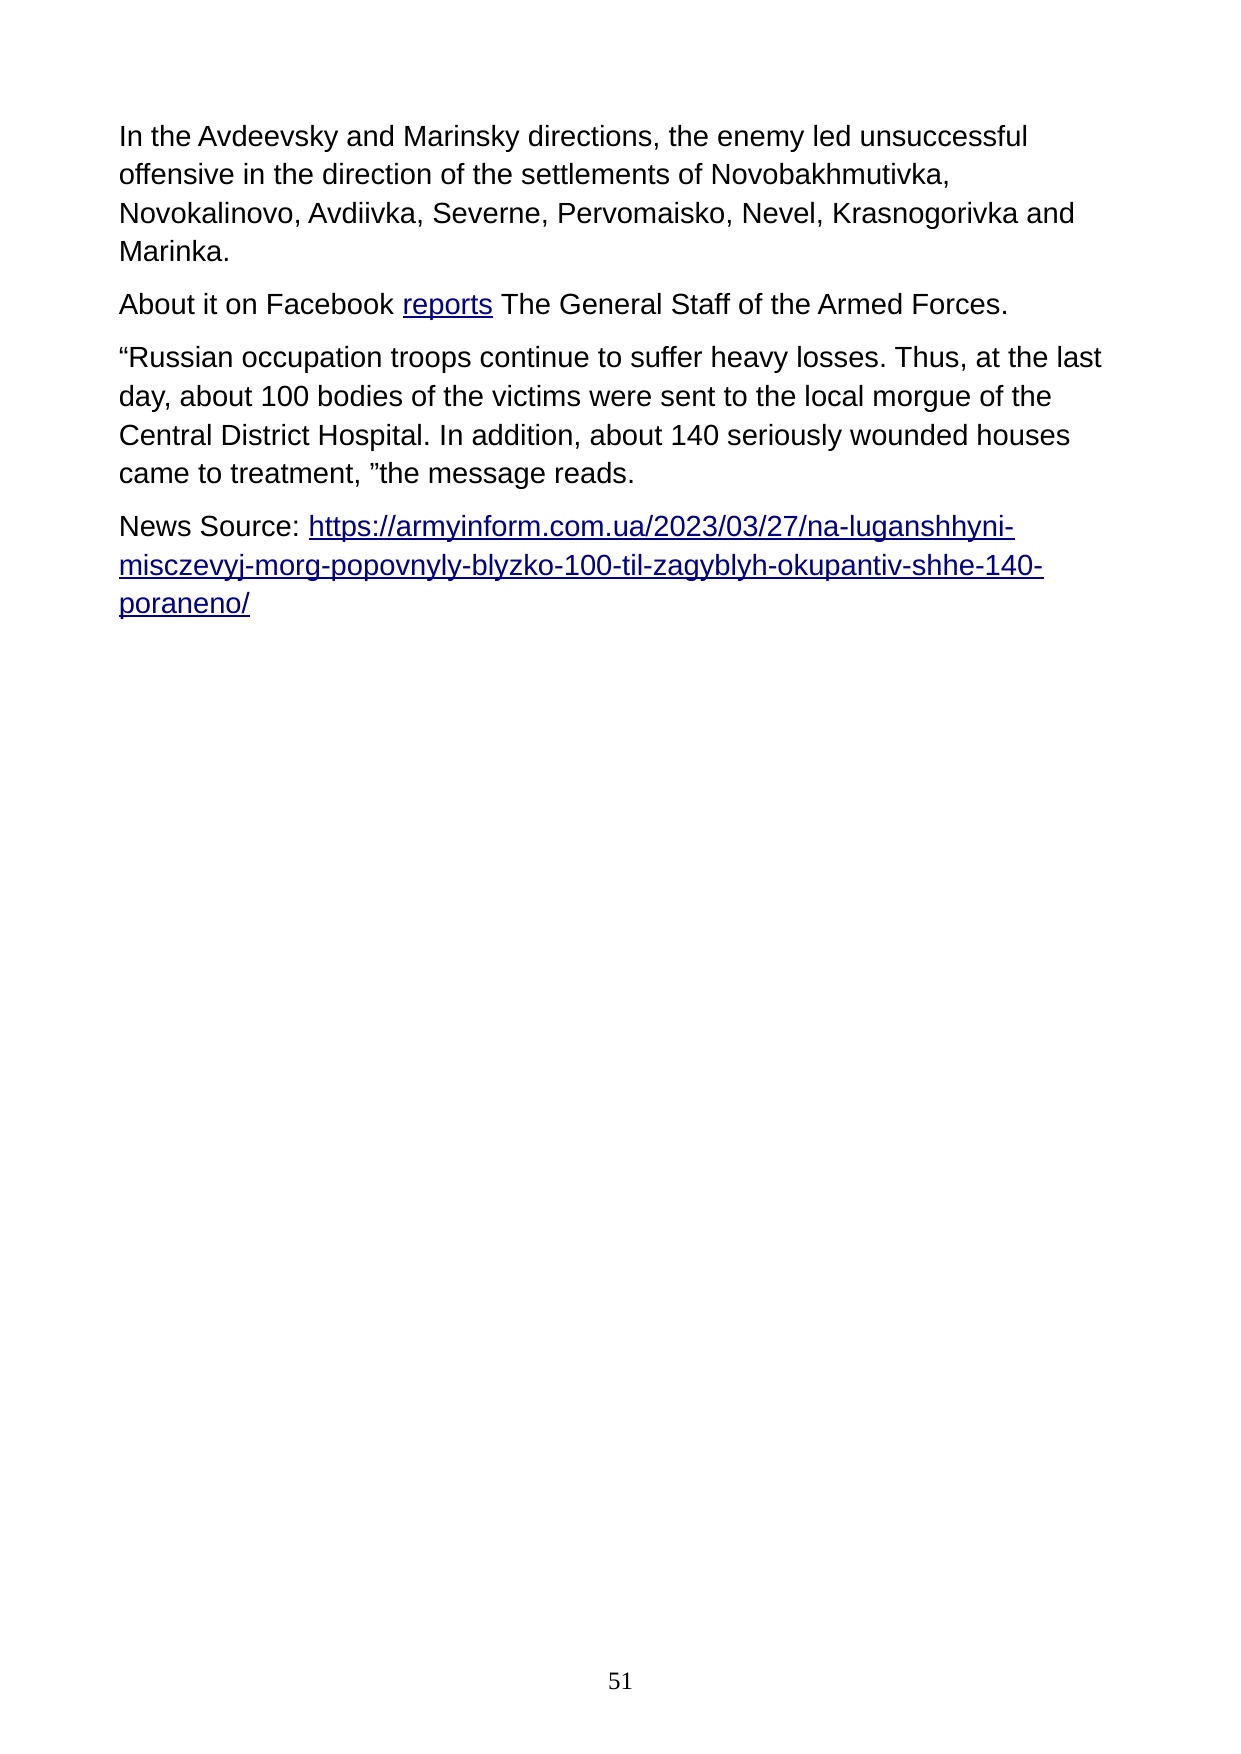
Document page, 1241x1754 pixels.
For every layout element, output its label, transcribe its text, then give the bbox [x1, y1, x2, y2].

text News Source: https://armyinform.com.ua/2023/03/27/na-luganshhyni-misczevyj-morg-popovnyly-blyzko-100-til-zagyblyh-okupantiv-shhe-140-poraneno/ [118, 509, 1122, 620]
text About it on Facebook reports The General Staff of the Armed Forces. [118, 287, 1122, 321]
text In the Avdeevsky and Marinsky directions, the enemy led unsuccessful offensive in the direction of the settlements of Novobakhmutivka, Novokalinovo, Avdiivka, Severne, Pervomaisko, Nevel, Krasnogorivka and Marinka. [118, 118, 1122, 268]
text “Russian occupation troops continue to suffer heavy losses. Thus, at the last day, about 100 bodies of the victims were sent to the local morgue of the Central District Hospital. In addition, about 140 seriously wounded houses came to treatment, ”the message reads. [118, 340, 1122, 489]
